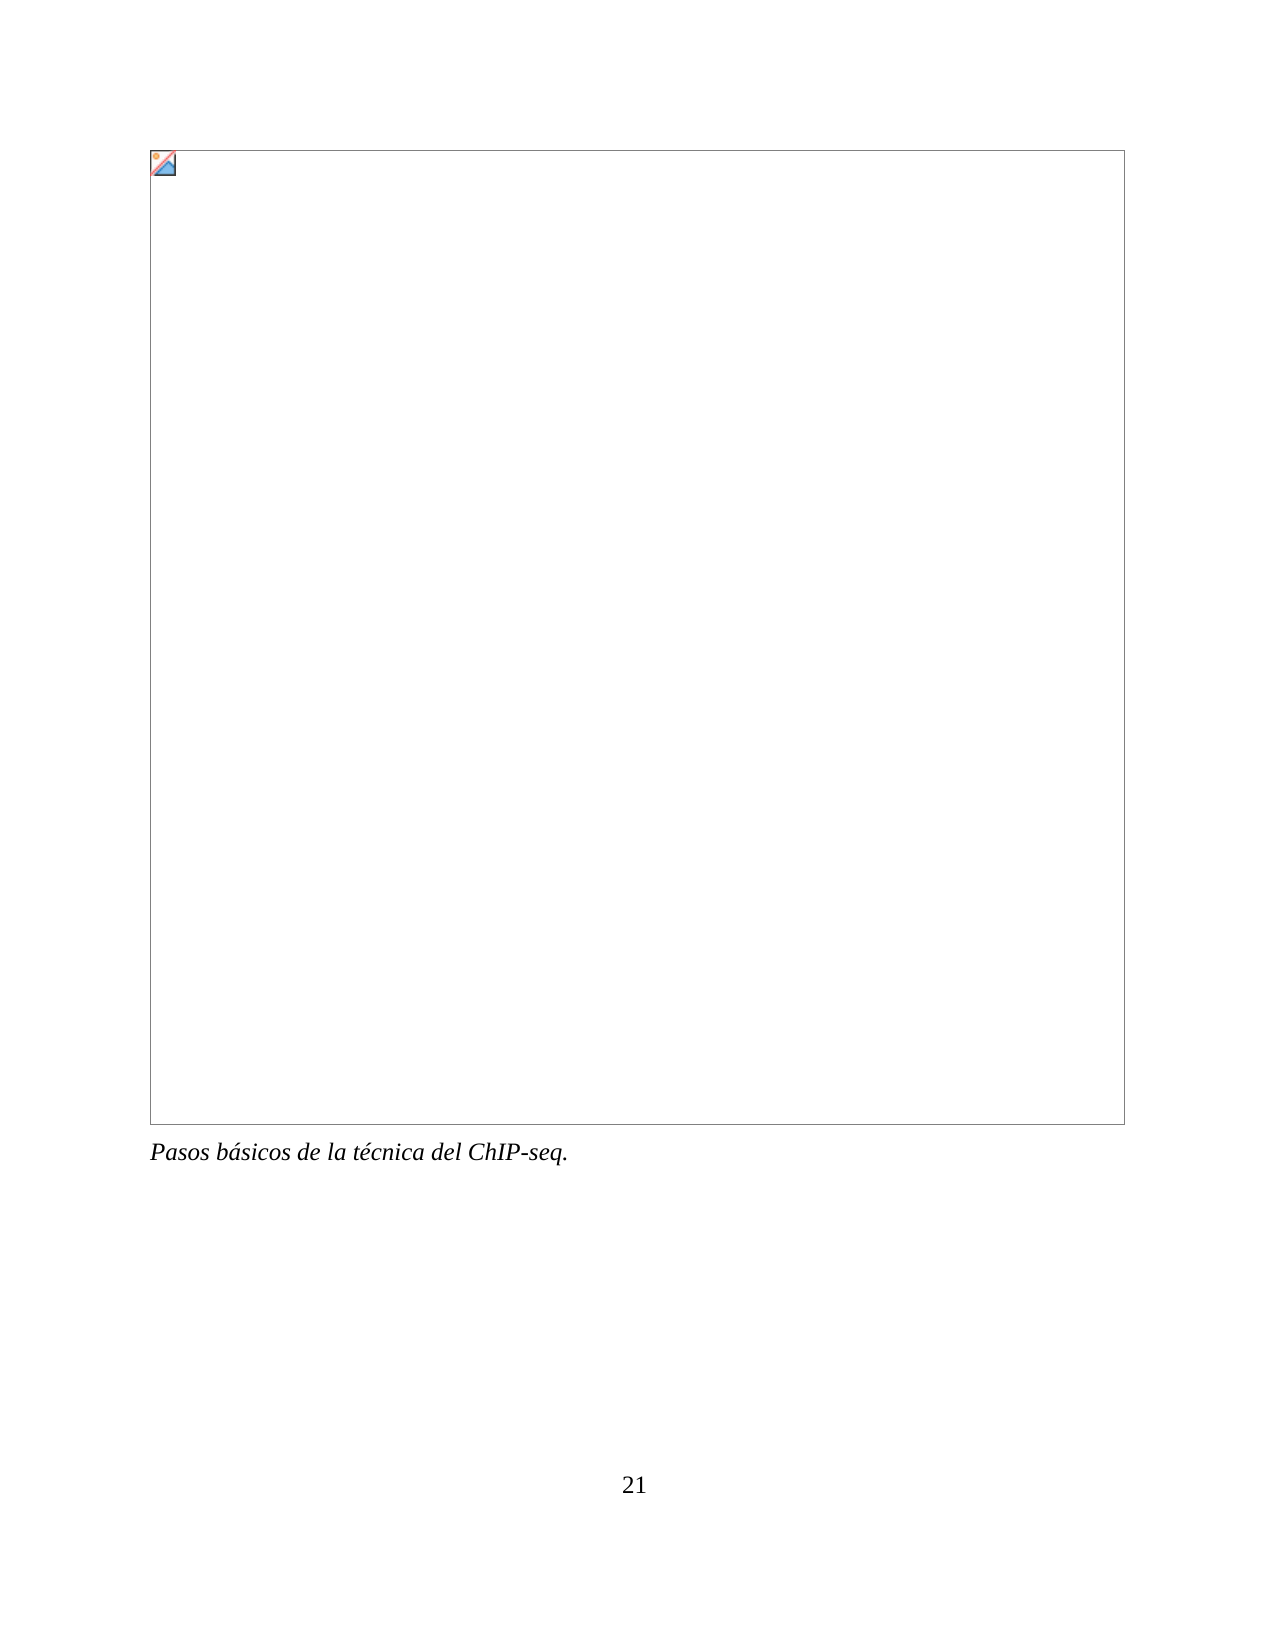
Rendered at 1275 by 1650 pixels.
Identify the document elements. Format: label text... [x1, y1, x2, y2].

text Pasos básicos de la técnica del ChIP-seq. [150, 1137, 1125, 1166]
